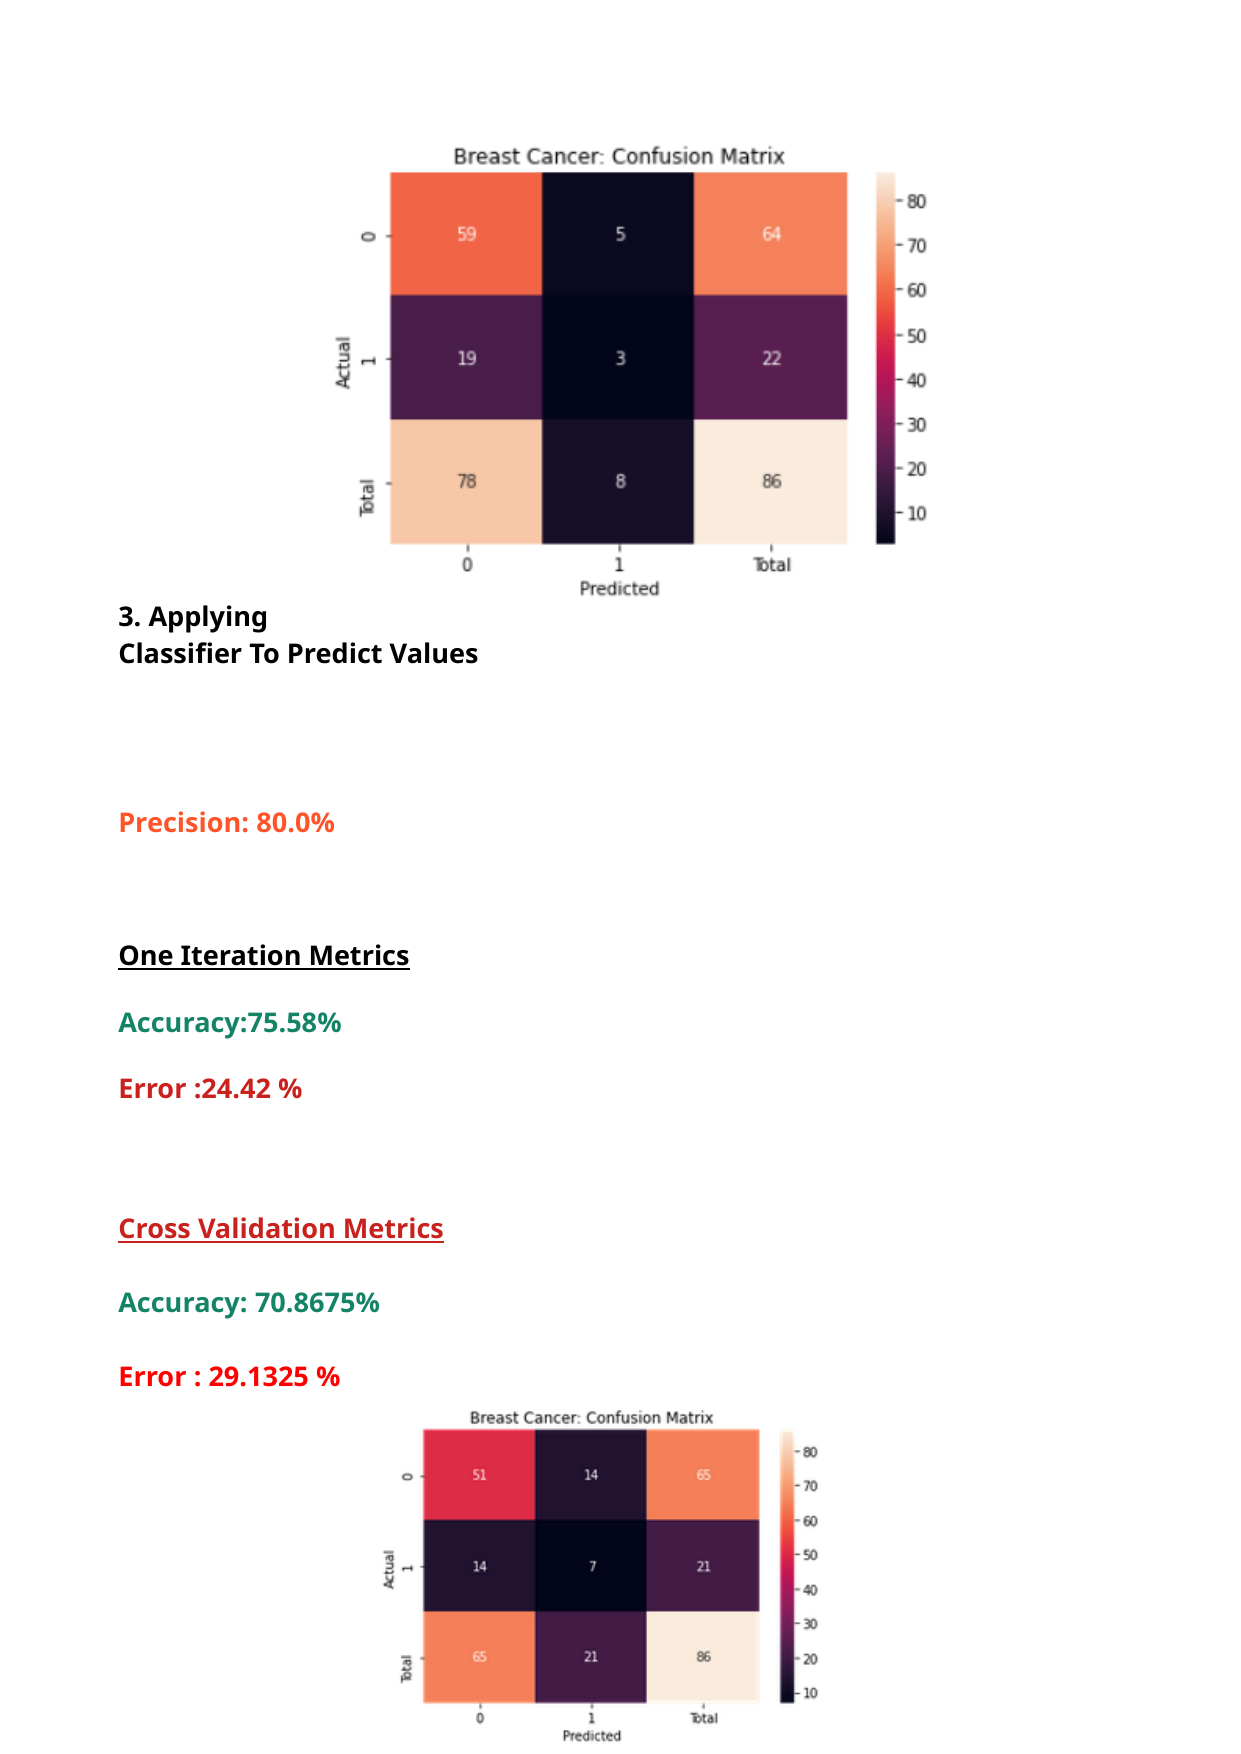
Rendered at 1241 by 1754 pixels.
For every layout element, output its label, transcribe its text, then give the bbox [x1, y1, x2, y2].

text Error :24.42 % [118, 1069, 1122, 1106]
text Cross Validation Metrics [118, 1209, 1122, 1246]
text One Iteration Metrics [118, 937, 1122, 973]
text Accuracy:75.58% [118, 1003, 1122, 1040]
text Error : 29.1325 % [118, 1357, 1122, 1394]
picture [304, 135, 949, 609]
text Accuracy: 70.8675% [118, 1283, 1122, 1320]
text 3. Applying Classifier To Predict Values [118, 597, 1122, 671]
picture [356, 1410, 885, 1754]
text Precision: 80.0% [118, 804, 1122, 841]
